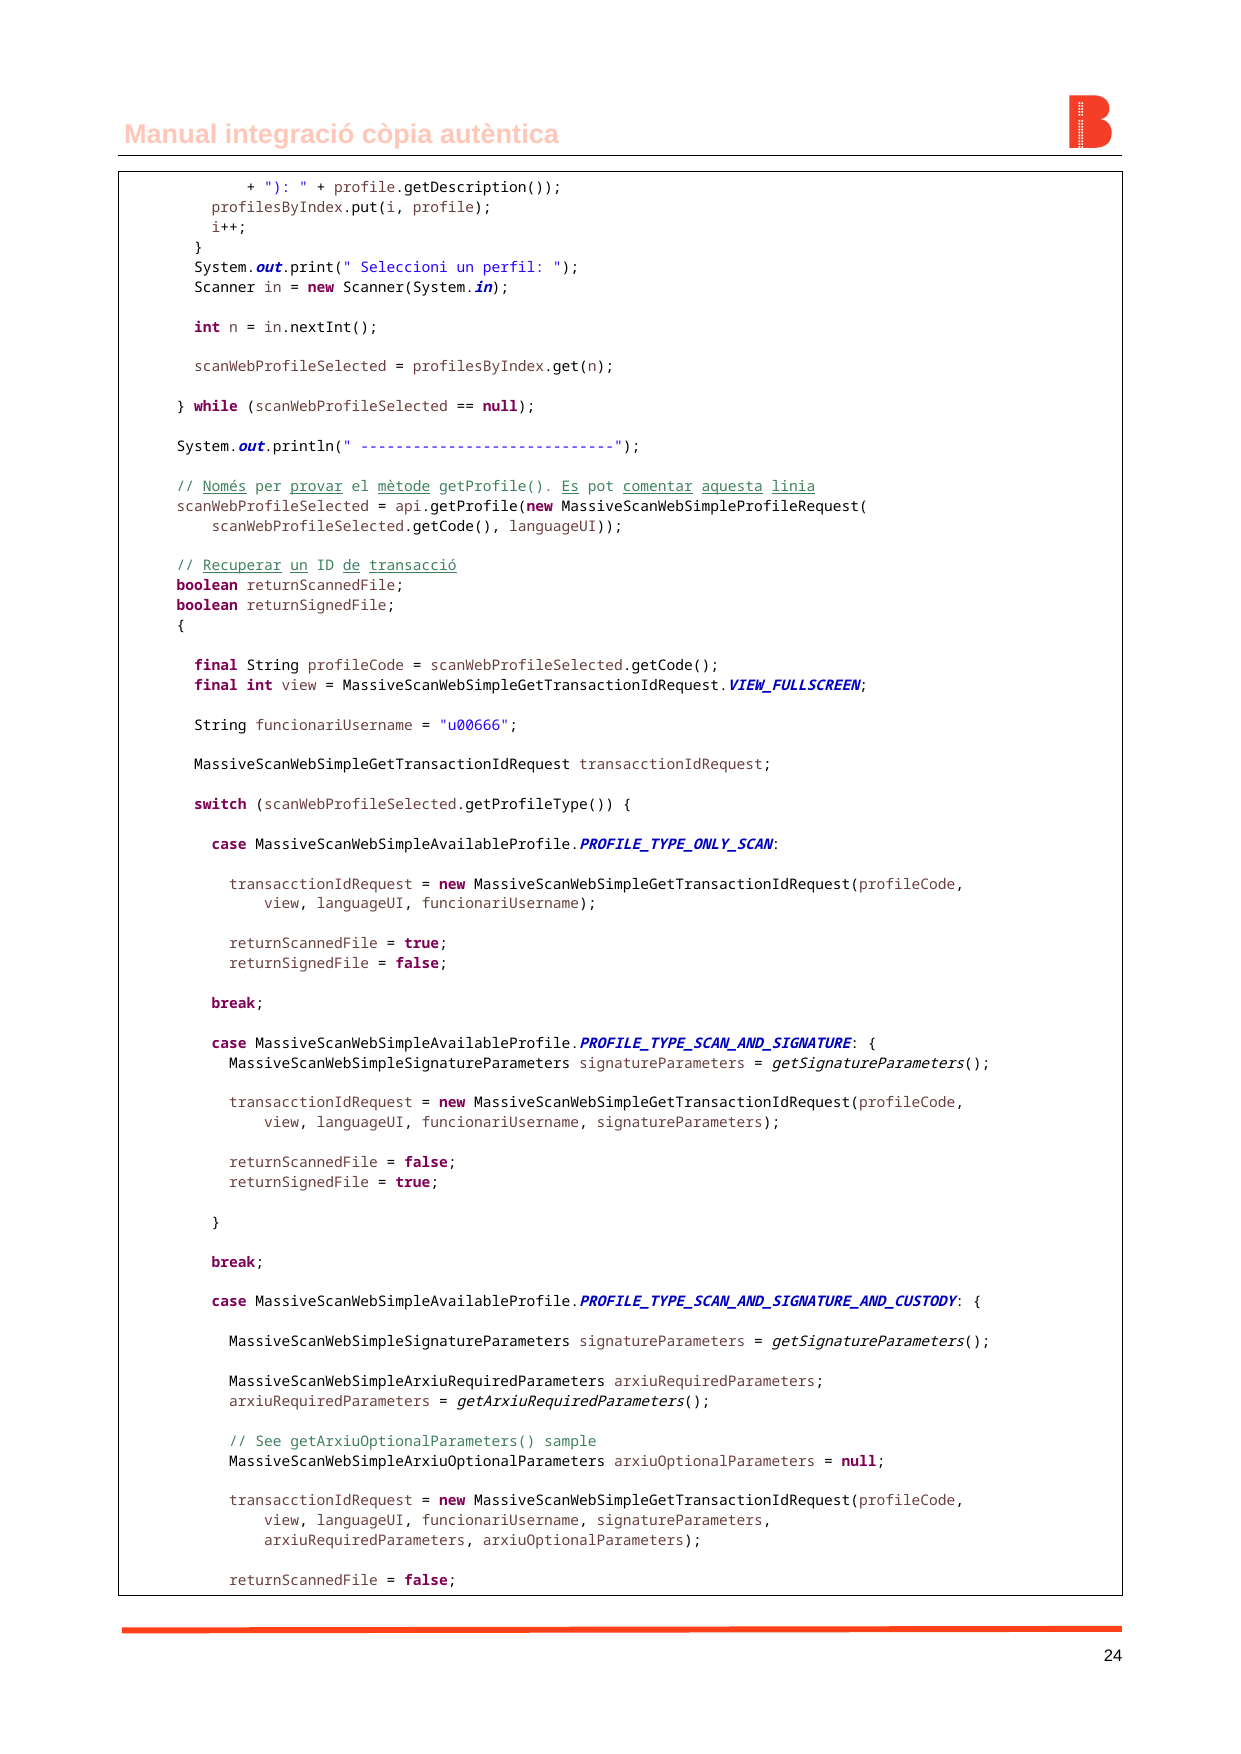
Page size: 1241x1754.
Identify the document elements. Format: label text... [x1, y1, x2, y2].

picture [1063, 94, 1117, 150]
table_header + "): " + profile.getDescription()); profilesByIndex.put(i, profile); i++; } System.out.print(" Seleccioni un perfil: "); Scanner in = new Scanner(System.in); int n = in.nextInt(); scanWebProfileSelected = profilesByIndex.get(n); } while (scanWebProfileSelected == null); System.out.println(" -----------------------------"); // Només per provar el mètode getProfile(). Es pot comentar aquesta linia scanWebProfileSelected = api.getProfile(new MassiveScanWebSimpleProfileRequest( scanWebProfileSelected.getCode(), languageUI)); // Recuperar un ID de transacció boolean returnScannedFile; boolean returnSignedFile; { final String profileCode = scanWebProfileSelected.getCode(); final int view = MassiveScanWebSimpleGetTransactionIdRequest.VIEW_FULLSCREEN; String funcionariUsername = "u00666"; MassiveScanWebSimpleGetTransactionIdRequest transacctionIdRequest; switch (scanWebProfileSelected.getProfileType()) { case MassiveScanWebSimpleAvailableProfile.PROFILE_TYPE_ONLY_SCAN: transacctionIdRequest = new MassiveScanWebSimpleGetTransactionIdRequest(profileCode, view, languageUI, funcionariUsername); returnScannedFile = true; returnSignedFile = false; break; case MassiveScanWebSimpleAvailableProfile.PROFILE_TYPE_SCAN_AND_SIGNATURE: { MassiveScanWebSimpleSignatureParameters signatureParameters = getSignatureParameters(); transacctionIdRequest = new MassiveScanWebSimpleGetTransactionIdRequest(profileCode, view, languageUI, funcionariUsername, signatureParameters); returnScannedFile = false; returnSignedFile = true; } break; case MassiveScanWebSimpleAvailableProfile.PROFILE_TYPE_SCAN_AND_SIGNATURE_AND_CUSTODY: { MassiveScanWebSimpleSignatureParameters signatureParameters = getSignatureParameters(); MassiveScanWebSimpleArxiuRequiredParameters arxiuRequiredParameters; arxiuRequiredParameters = getArxiuRequiredParameters(); // See getArxiuOptionalParameters() sample MassiveScanWebSimpleArxiuOptionalParameters arxiuOptionalParameters = null; transacctionIdRequest = new MassiveScanWebSimpleGetTransactionIdRequest(profileCode, view, languageUI, funcionariUsername, signatureParameters, arxiuRequiredParameters, arxiuOptionalParameters); returnScannedFile = false; [119, 172, 1122, 1595]
